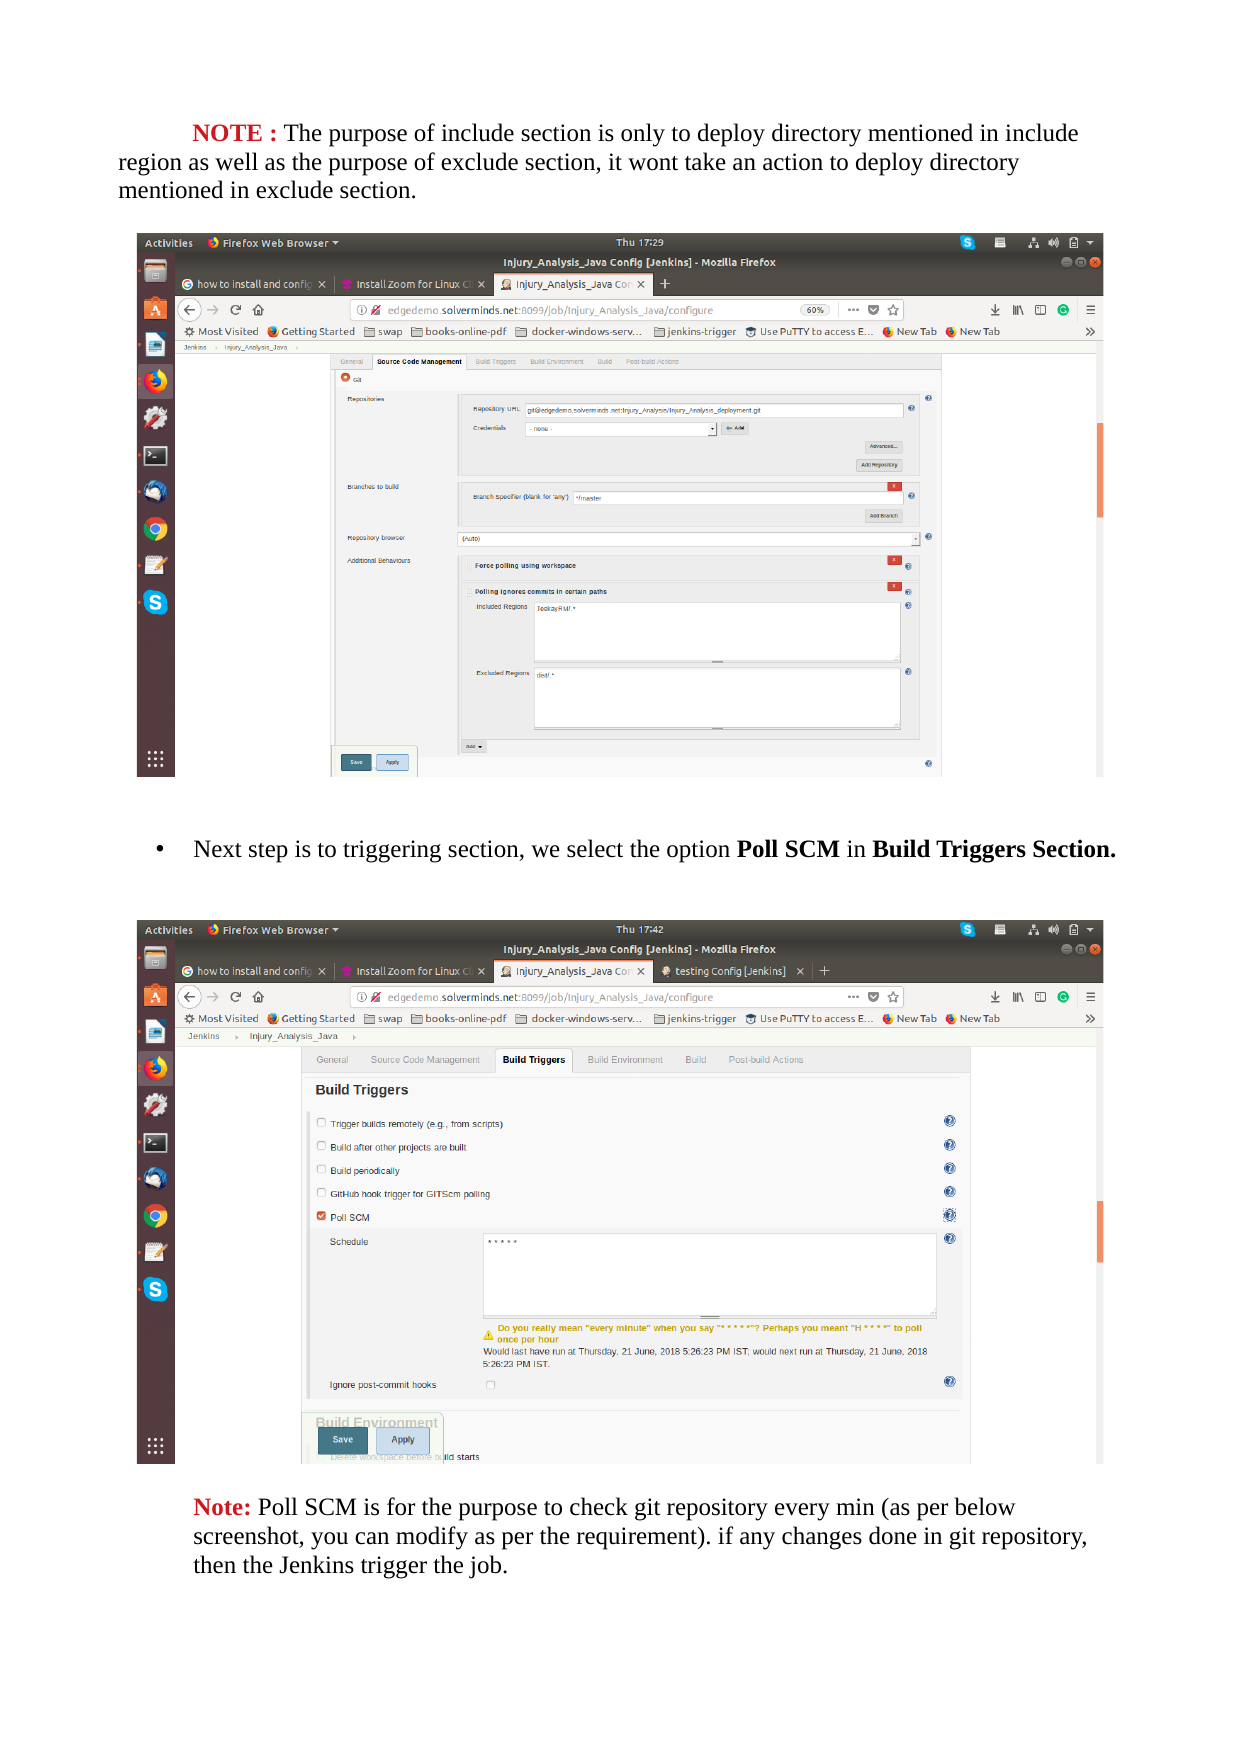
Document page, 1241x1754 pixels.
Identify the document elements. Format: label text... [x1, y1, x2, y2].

text NOTE : The purpose of include section is only to deploy directory mentioned in include region as well as the purpose of exclude section, it wont take an action to deploy directory mentioned in exclude section. [118, 118, 1122, 204]
picture [136, 920, 1104, 1464]
picture [136, 233, 1104, 777]
list Next step is to triggering section, we select the option Poll SCM in Build Triggers Section. [156, 834, 1122, 863]
list Note: Poll SCM is for the purpose to check git repository every min (as per below screenshot, you can modify as per the requirement). if any changes done in git repository, then the Jenkins trigger the job. [156, 1492, 1122, 1578]
